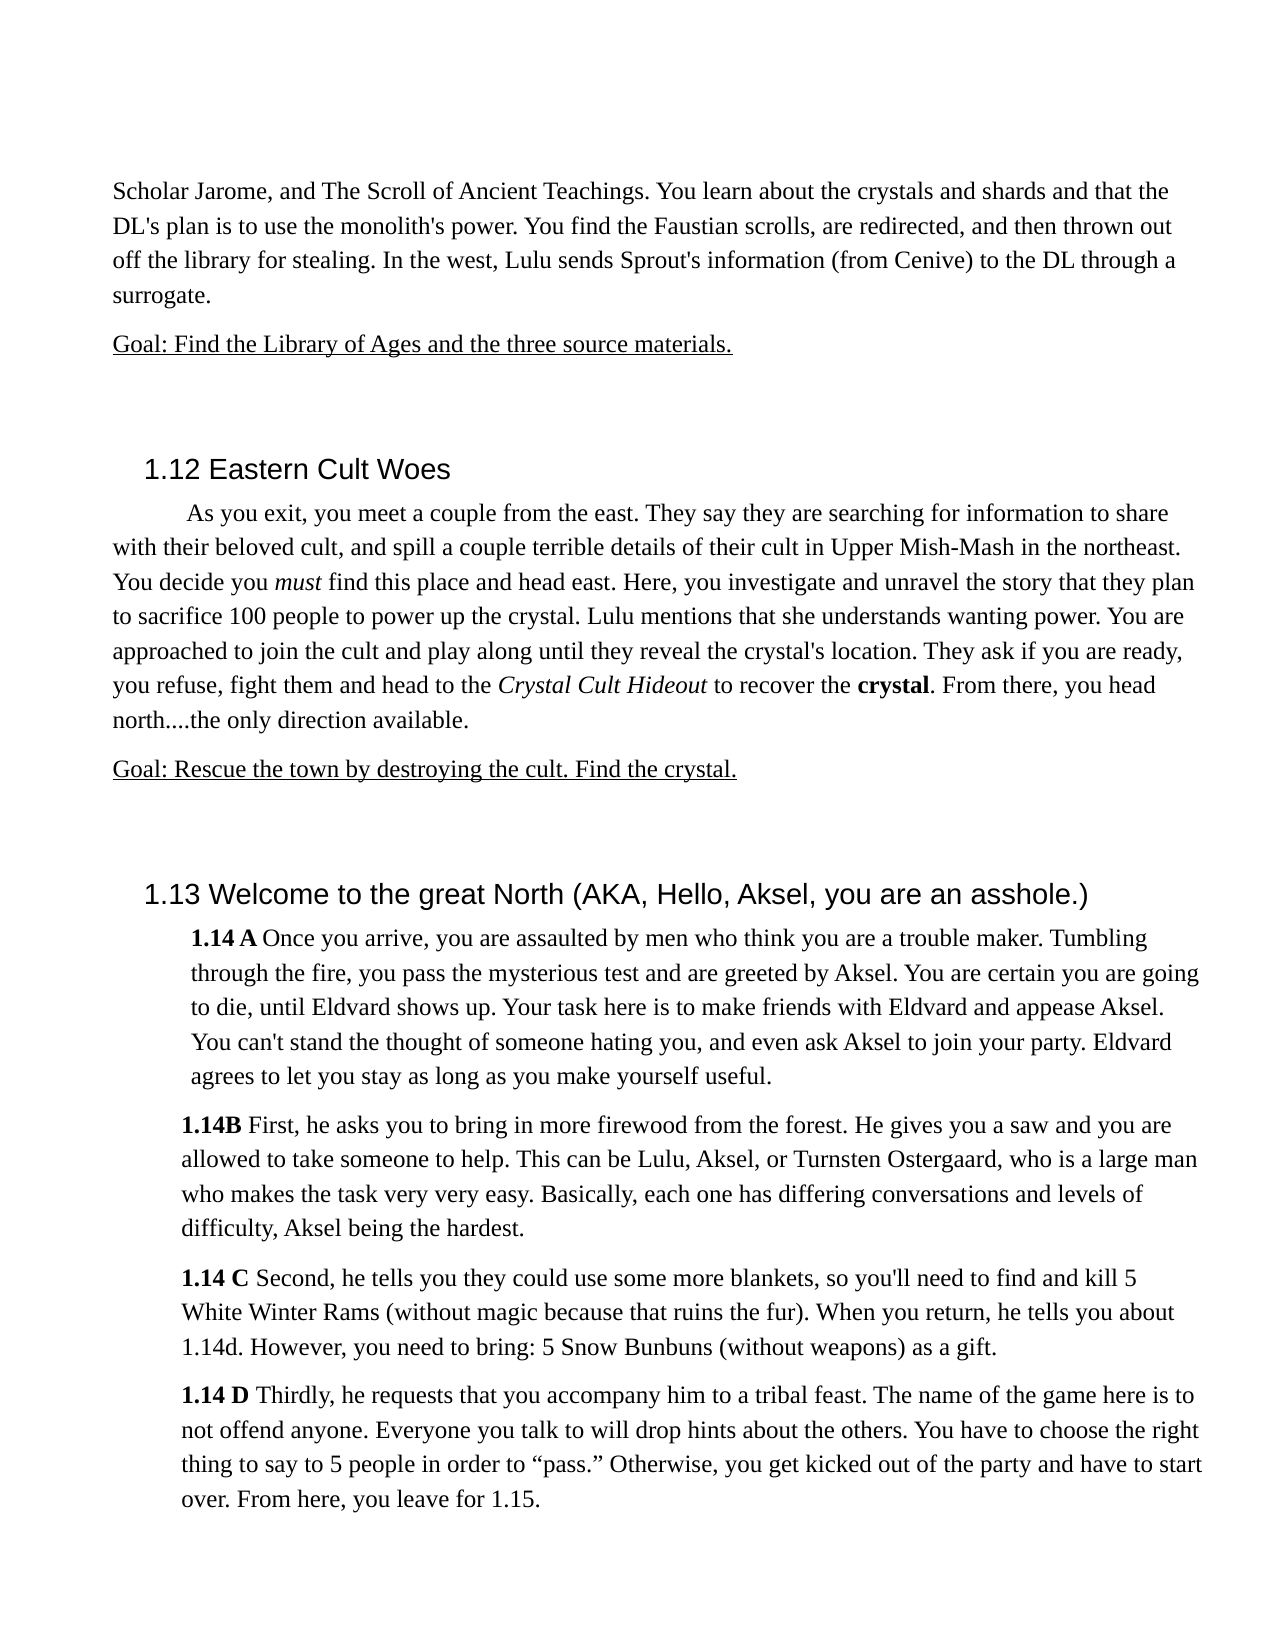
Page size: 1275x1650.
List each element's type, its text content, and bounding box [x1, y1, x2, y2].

list Scholar Jarome, and The Scroll of Ancient Teachings. You learn about the crystals and shards and that the DL's plan is to use the monolith's power. You find the Faustian scrolls, are redirected, and then thrown out off the library for stealing. In the west, Lulu sends Sprout's information (from Cenive) to the DL through a surrogate. [112, 176, 1202, 308]
list 1.14 C Second, he tells you they could use some more blankets, so you'll need to find and kill 5 White Winter Rams (without magic because that ruins the fur). When you return, he tells you about 1.14d. However, you need to bring: 5 Snow Bunbuns (without weapons) as a gift. [181, 1263, 1202, 1360]
subtitle 1.13 Welcome to the great North (AKA, Hello, Aksel, you are an asshole.) [144, 877, 1202, 911]
list As you exit, you meet a couple from the east. They say they are searching for information to share with their beloved cult, and spill a couple terrible details of their cult in Upper Mish-Mash in the northeast. You decide you must find this place and head east. Here, you investigate and unravel the story that they plan to sacrifice 100 people to power up the crystal. Lulu mentions that she understands wanting power. You are approached to join the cult and play along until they reveal the crystal's location. They ask if you are ready, you refuse, fight them and head to the Crystal Cult Hideout to recover the crystal. From there, you head north....the only direction available. [112, 498, 1202, 734]
subtitle 1.12 Eastern Cult Woes [144, 452, 1202, 486]
list 1.14 A Once you arrive, you are assaulted by men who think you are a trouble maker. Tumbling through the fire, you pass the mysterious test and are greeted by Aksel. You are certain you are going to die, until Eldvard shows up. Your task here is to make friends with Eldvard and appease Aksel. You can't stand the thought of someone hating you, and even ask Aksel to join your party. Eldvard agrees to let you stay as long as you make yourself useful. [191, 923, 1202, 1090]
list 1.14 D Thirdly, he requests that you accompany him to a tribal feast. The name of the game here is to not offend anyone. Everyone you talk to will drop hints about the others. You have to choose the right thing to say to 5 people in order to “pass.” Otherwise, you get kicked out of the party and have to start over. From here, you leave for 1.15. [181, 1381, 1202, 1513]
list Goal: Find the Library of Ages and the three source materials. [112, 329, 1202, 358]
list 1.14B First, he asks you to bring in more firewood from the forest. He gives you a saw and you are allowed to take someone to help. This can be Lulu, Aksel, or Turnsten Ostergaard, who is a large man who makes the task very very easy. Basically, each one has differing conversations and levels of difficulty, Aksel being the hardest. [181, 1110, 1202, 1242]
list Goal: Rescue the town by destroying the cult. Find the crystal. [112, 754, 1202, 783]
